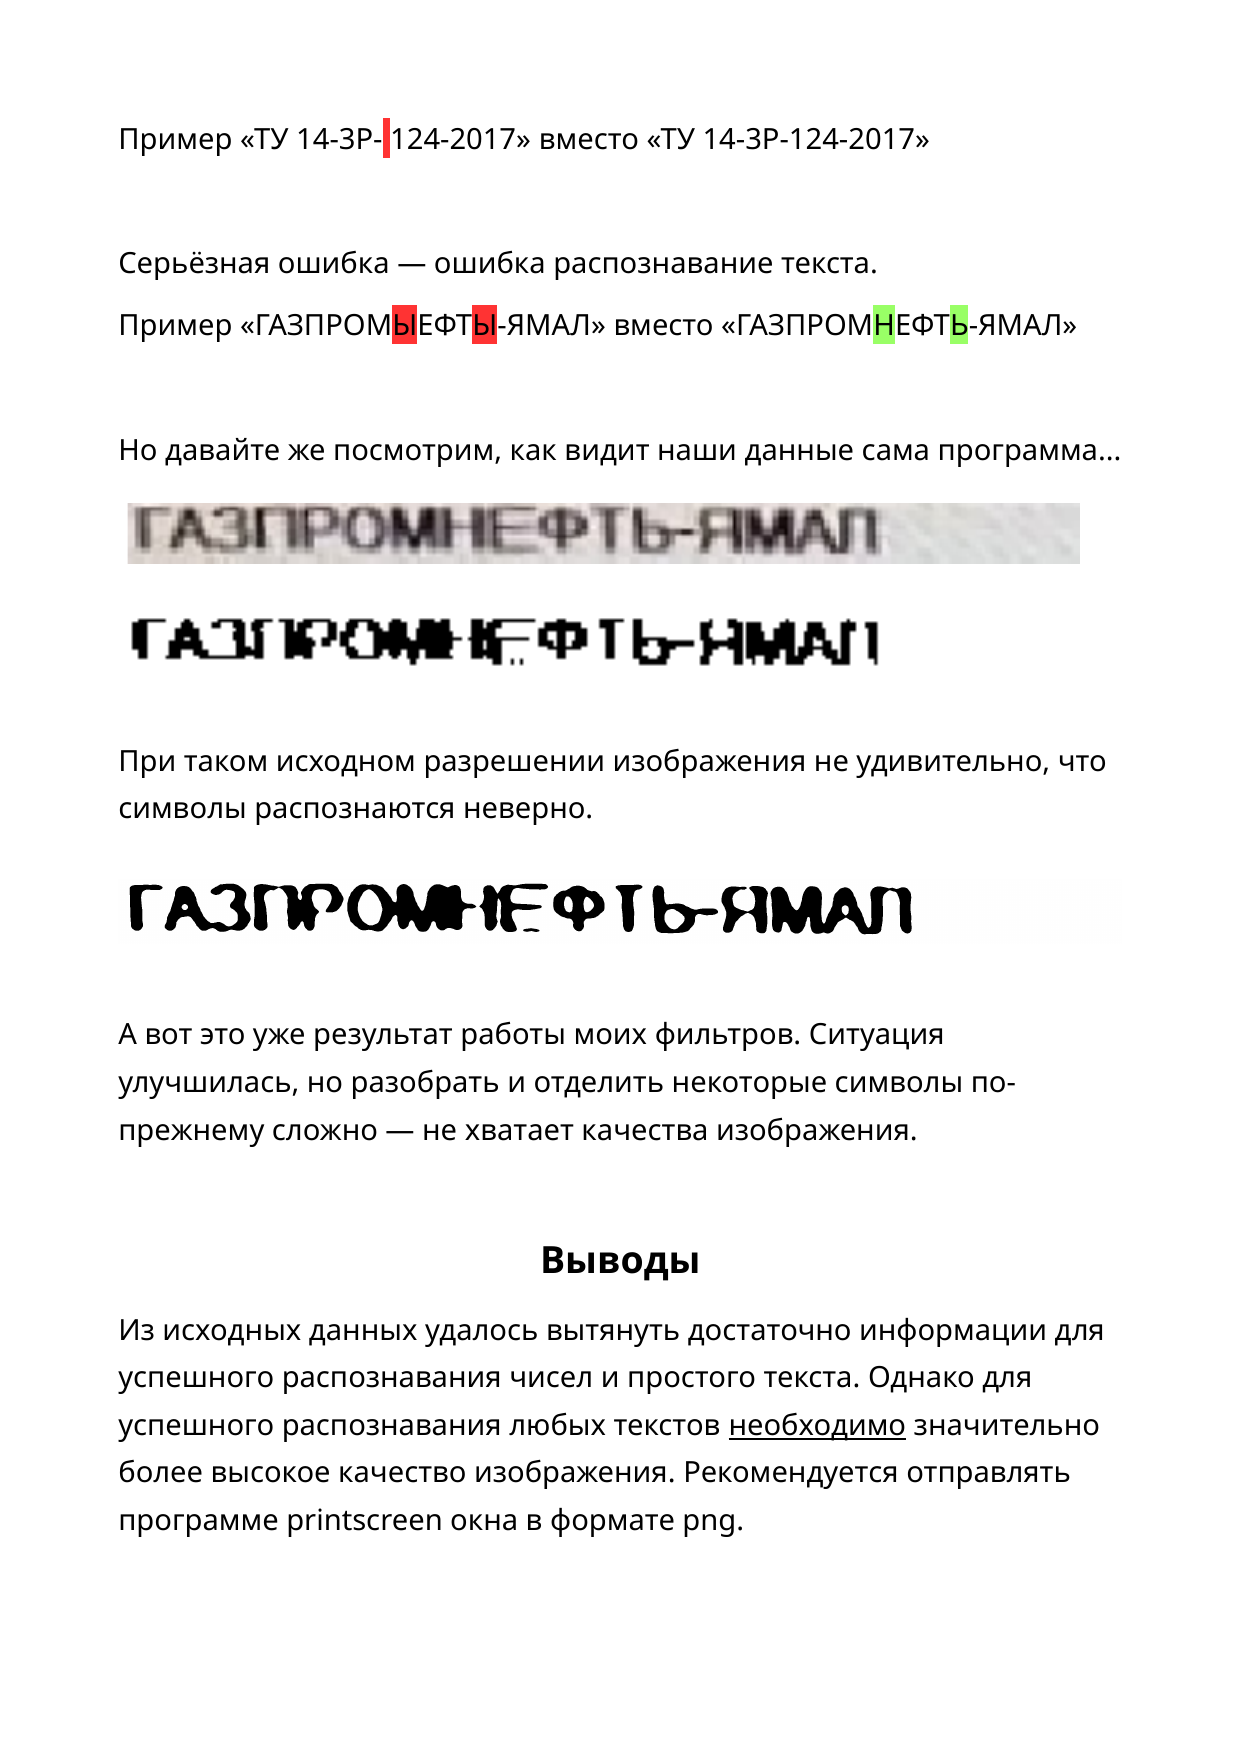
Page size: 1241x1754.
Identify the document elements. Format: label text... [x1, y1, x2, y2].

text А вот это уже результат работы моих фильтров. Ситуация улучшилась, но разобрать и отделить некоторые символы по-прежнему сложно — не хватает качества изображения. [118, 1013, 1122, 1148]
picture [118, 879, 1123, 944]
picture [124, 614, 1083, 675]
text При таком исходном разрешении изображения не удивительно, что символы распознаются неверно. [118, 740, 1122, 827]
picture [127, 503, 1080, 564]
text Серьёзная ошибка — ошибка распознавание текста. [118, 242, 1122, 282]
text Но давайте же посмотрим, как видит наши данные сама программа... [118, 429, 1122, 469]
text Пример «ГАЗПРОМЫЕФТЫ-ЯМАЛ» вместо «ГАЗПРОМНЕФТЬ-ЯМАЛ» [118, 305, 1122, 344]
text Из исходных данных удалось вытянуть достаточно информации для успешного распознавания чисел и простого текста. Однако для успешного распознавания любых текстов необходимо значительно более высокое качество изображения. Рекомендуется отправлять программе printscreen окна в формате png. [118, 1309, 1122, 1539]
text Пример «ТУ 14-3Р- 124-2017» вместо «ТУ 14-3Р-124-2017» [118, 118, 1122, 158]
text Выводы [118, 1233, 1122, 1284]
